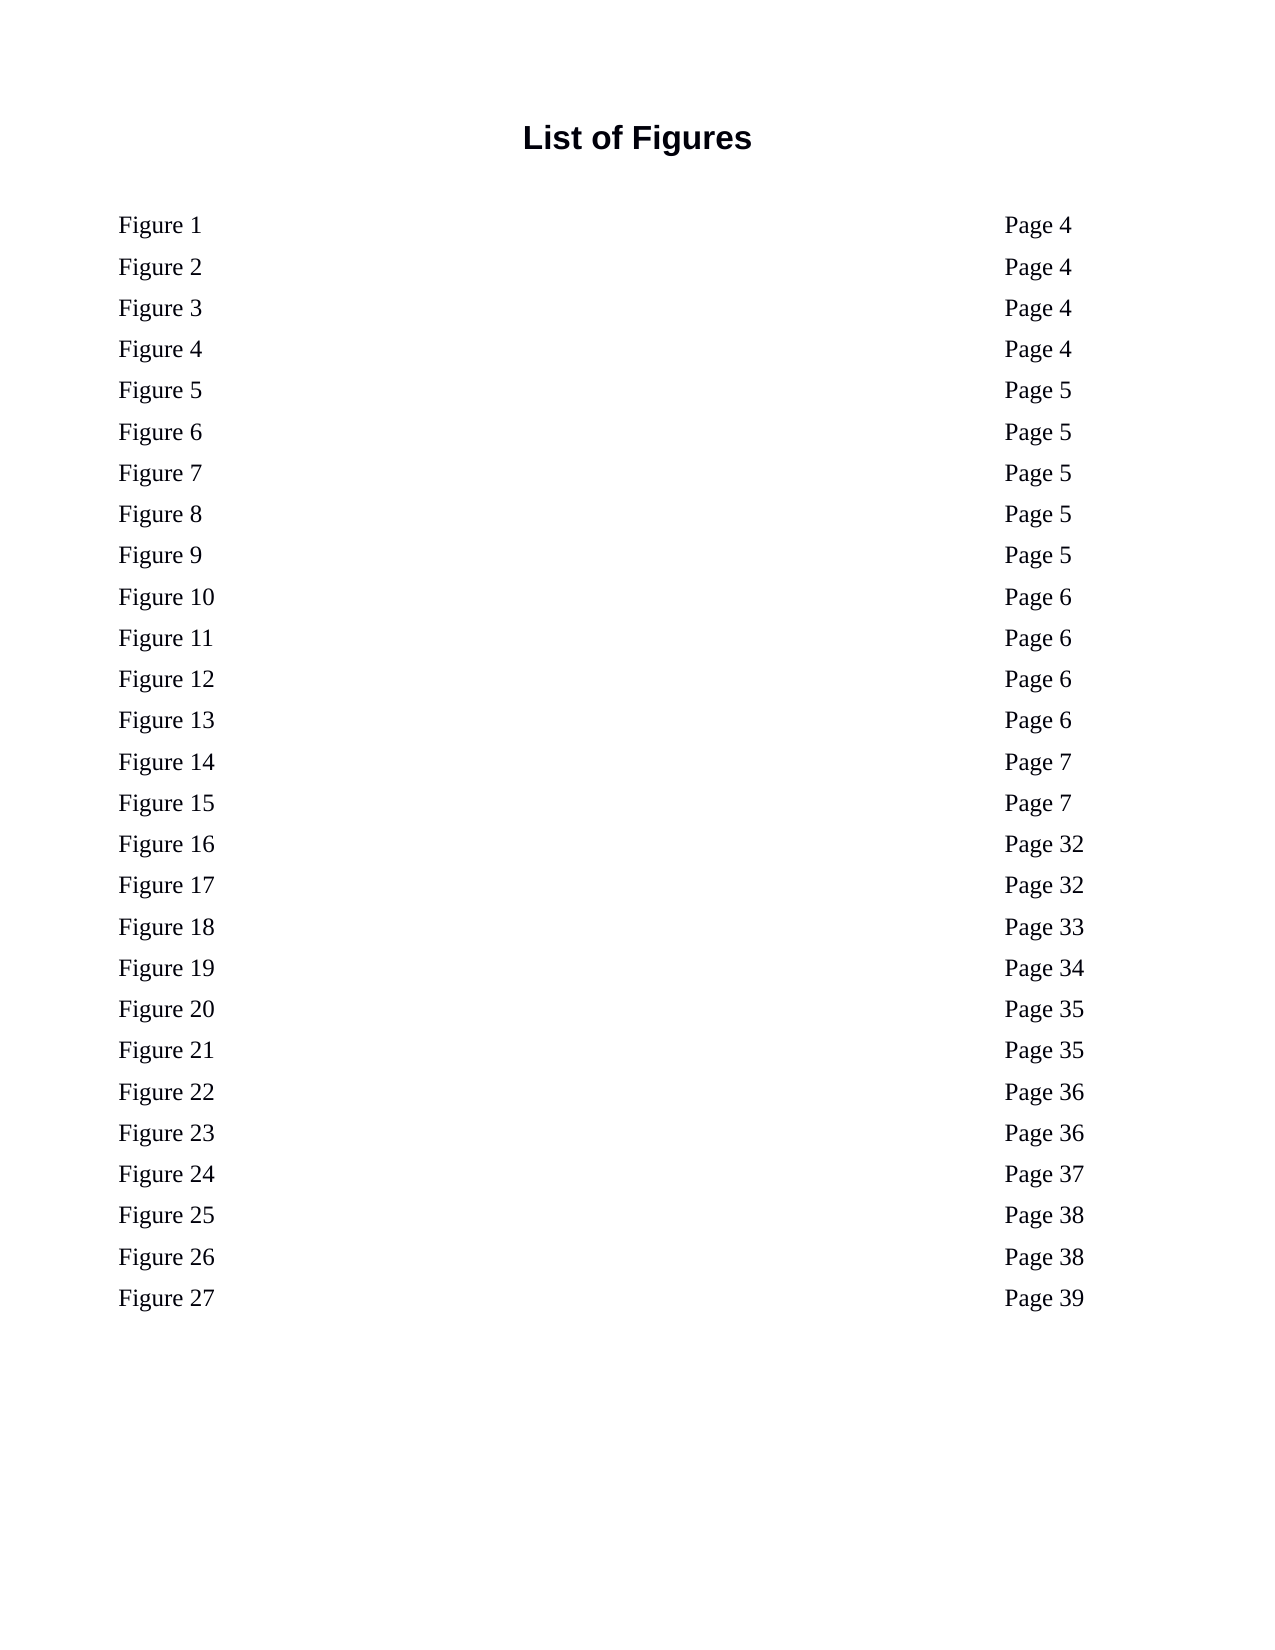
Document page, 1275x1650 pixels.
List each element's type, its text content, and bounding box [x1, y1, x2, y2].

text Figure 24 Page 37 [118, 1159, 1157, 1188]
text Figure 19 Page 34 [118, 953, 1157, 982]
text Figure 20 Page 35 [118, 994, 1157, 1023]
text Figure 14 Page 7 [118, 747, 1157, 775]
text Figure 13 Page 6 [118, 705, 1157, 734]
text Figure 7 Page 5 [118, 458, 1157, 487]
text Figure 11 Page 6 [118, 623, 1157, 652]
text Figure 18 Page 33 [118, 912, 1157, 940]
text Figure 22 Page 36 [118, 1077, 1157, 1105]
text Figure 17 Page 32 [118, 870, 1157, 899]
text Figure 10 Page 6 [118, 582, 1157, 610]
text Figure 26 Page 38 [118, 1242, 1157, 1270]
text Figure 5 Page 5 [118, 375, 1157, 404]
text Figure 16 Page 32 [118, 829, 1157, 858]
text Figure 6 Page 5 [118, 417, 1157, 445]
text Figure 9 Page 5 [118, 540, 1157, 569]
text Figure 8 Page 5 [118, 499, 1157, 528]
text Figure 12 Page 6 [118, 664, 1157, 693]
text Figure 4 Page 4 [118, 334, 1157, 363]
subtitle List of Figures [118, 118, 1157, 157]
text Figure 3 Page 4 [118, 293, 1157, 322]
text Figure 25 Page 38 [118, 1200, 1157, 1229]
text Figure 27 Page 39 [118, 1283, 1157, 1312]
text Figure 2 Page 4 [118, 252, 1157, 280]
text Figure 23 Page 36 [118, 1118, 1157, 1147]
text Figure 21 Page 35 [118, 1035, 1157, 1064]
text Figure 1 Page 4 [118, 210, 1157, 239]
text Figure 15 Page 7 [118, 788, 1157, 817]
